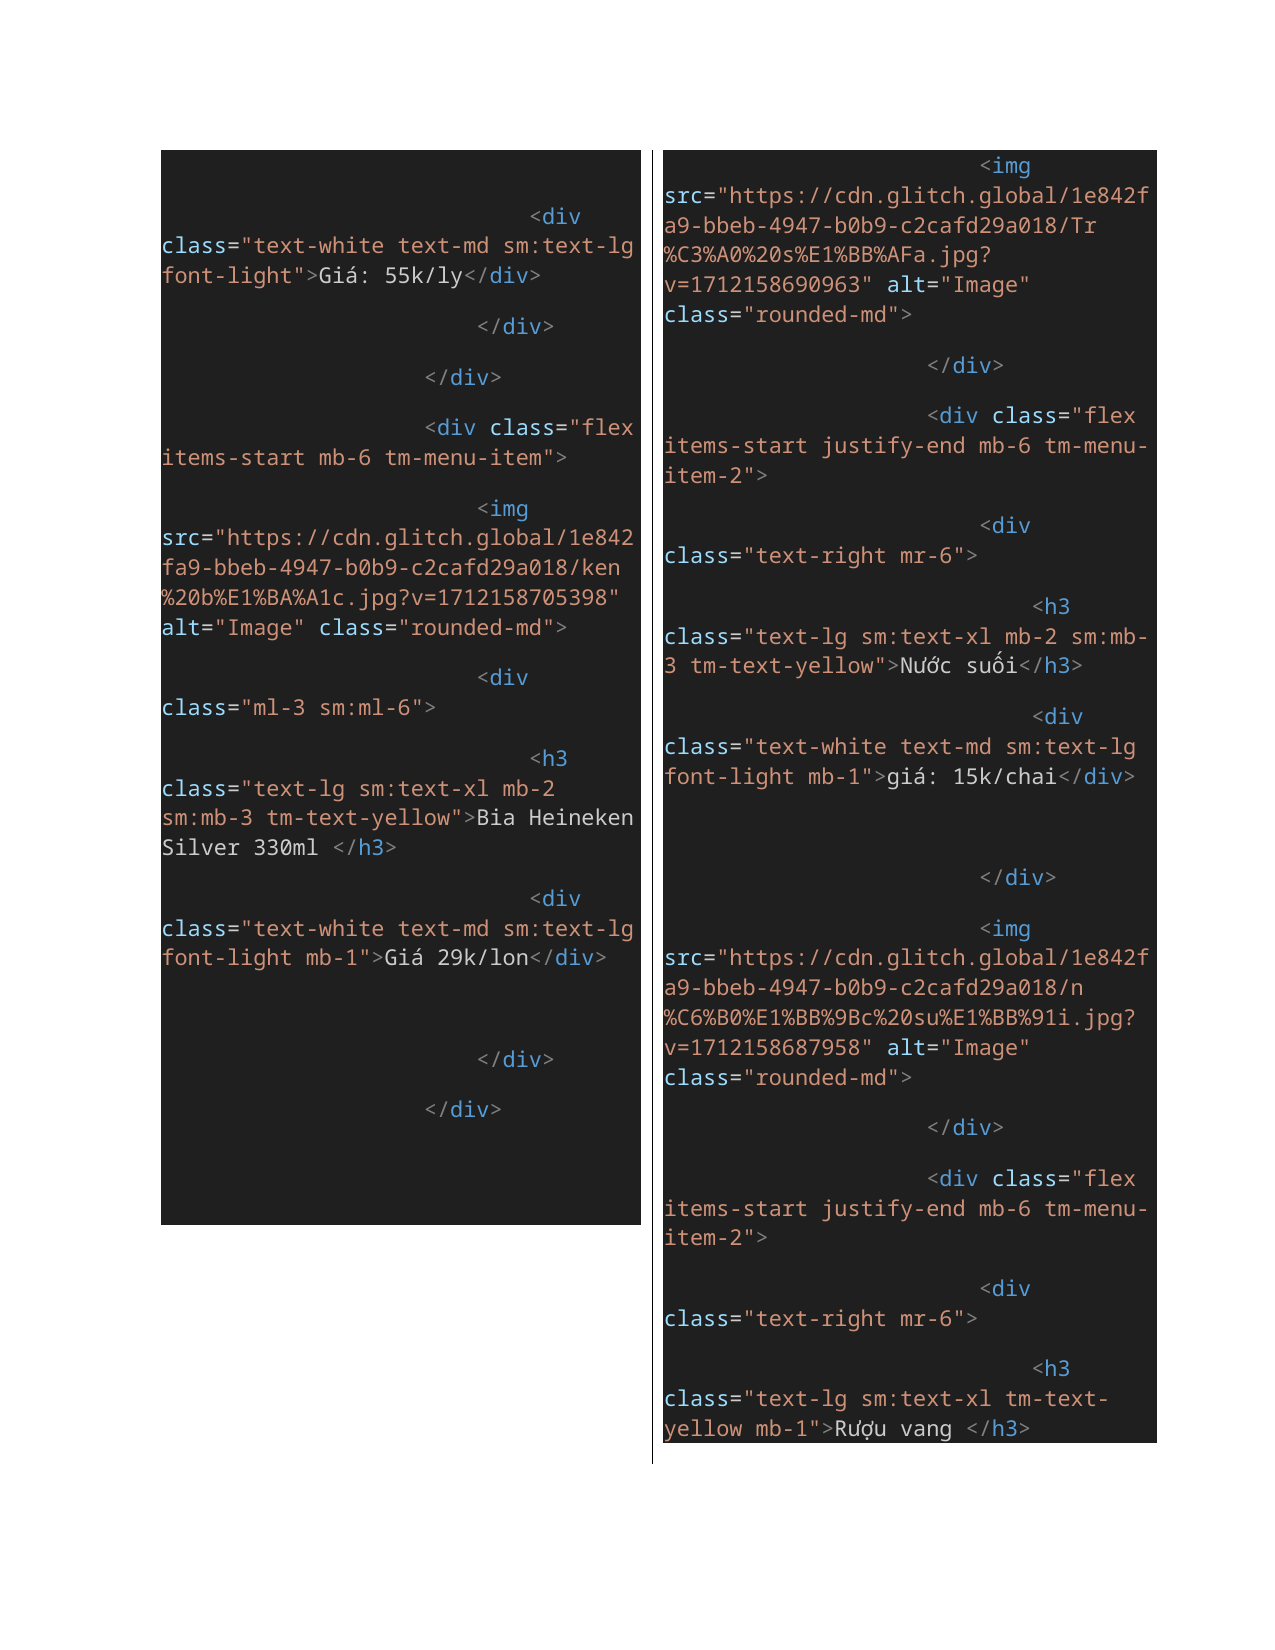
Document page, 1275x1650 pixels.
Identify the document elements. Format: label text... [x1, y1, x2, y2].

table_header <div class="text-white text-md sm:text-lg font-light">Giá: 55k/ly</div> </div> </div> <div class="flex items-start mb-6 tm-menu-item"> <img src="https://cdn.glitch.global/1e842fa9-bbeb-4947-b0b9-c2cafd29a018/ken%20b%E1%BA%A1c.jpg?v=1712158705398" alt="Image" class="rounded-md"> <div class="ml-3 sm:ml-6"> <h3 class="text-lg sm:text-xl mb-2 sm:mb-3 tm-text-yellow">Bia Heineken Silver 330ml </h3> <div class="text-white text-md sm:text-lg font-light mb-1">Giá 29k/lon</div> </div> </div> [150, 150, 652, 1463]
table_header <div class="flex items-start mb-6 tm-menu-item"> <img src="https://cdn.glitch.global/1e842fa9-bbeb-4947-b0b9-c2cafd29a018/bia%20tiger.jpg?v=1712158696713" alt="Image" class="rounded-md"> <div class="ml-3 sm:ml-6"> <h3 class="text-lg sm:text-xl tm-text-yellow mb-1">Bia tiger bạc</h3> <div class="text-white text-md sm:text-lg font-light">giá:25k/lon</div> </div> </div> </div> <div class="flex-1 m-5 rounded-xl px-4 py-6 sm:px-8 sm:py-10 tm-bg-brown tm-item-container"> <div class="flex items-start justify-end mb-6 tm-menu-item-2"> <div class="text-right mr-6"> <h3 class="text-lg sm:text-xl mb-2 sm:mb-3 tm-text-yellow">tất cả loại nước</h3> <div class="text-white text-md sm:text-lg font-light">Đồng giá: 30k/lon</div> </div> <img src="https://cdn.glitch.global/1e842fa9-bbeb-4947-b0b9-c2cafd29a018/nc%20ng%E1%BB%8Dt.jpg?v=1712158696713" alt="Image" class="rounded-md"> </div> <div class="flex items-start justify-end mb-6 tm-menu-item-2"> <div class="text-right mr-6"> <h3 class="text-lg sm:text-xl mb-2 sm:mb-3 tm-text-yellow">Trà sữa </h3> <div class="text-white text-md sm:text-lg font-light">Giá: 49k/ly</div> </div> <img src="https://cdn.glitch.global/1e842fa9-bbeb-4947-b0b9-c2cafd29a018/Tr%C3%A0%20s%E1%BB%AFa.jpg?v=1712158690963" alt="Image" class="rounded-md"> </div> <div class="flex items-start justify-end mb-6 tm-menu-item-2"> <div class="text-right mr-6"> <h3 class="text-lg sm:text-xl mb-2 sm:mb-3 tm-text-yellow">Nước suối</h3> <div class="text-white text-md sm:text-lg font-light mb-1">giá: 15k/chai</div> </div> <img src="https://cdn.glitch.global/1e842fa9-bbeb-4947-b0b9-c2cafd29a018/n%C6%B0%E1%BB%9Bc%20su%E1%BB%91i.jpg?v=1712158687958" alt="Image" class="rounded-md"> </div> <div class="flex items-start justify-end mb-6 tm-menu-item-2"> <div class="text-right mr-6"> <h3 class="text-lg sm:text-xl tm-text-yellow mb-1">Rượu vang </h3> <div class="text-white text-md sm:text-lg font-light">giá: 3tr330/chai</div> </div> <img src="https://cdn.glitch.global/1e842fa9-bbeb-4947-b0b9-c2cafd29a018/r%C6%B0%E1%BB%A3u%20vang%201.jpg?v=1712158685130" alt="Image" class="rounded-md"> </div> </div> </div> </div> </div> [653, 150, 1169, 1463]
